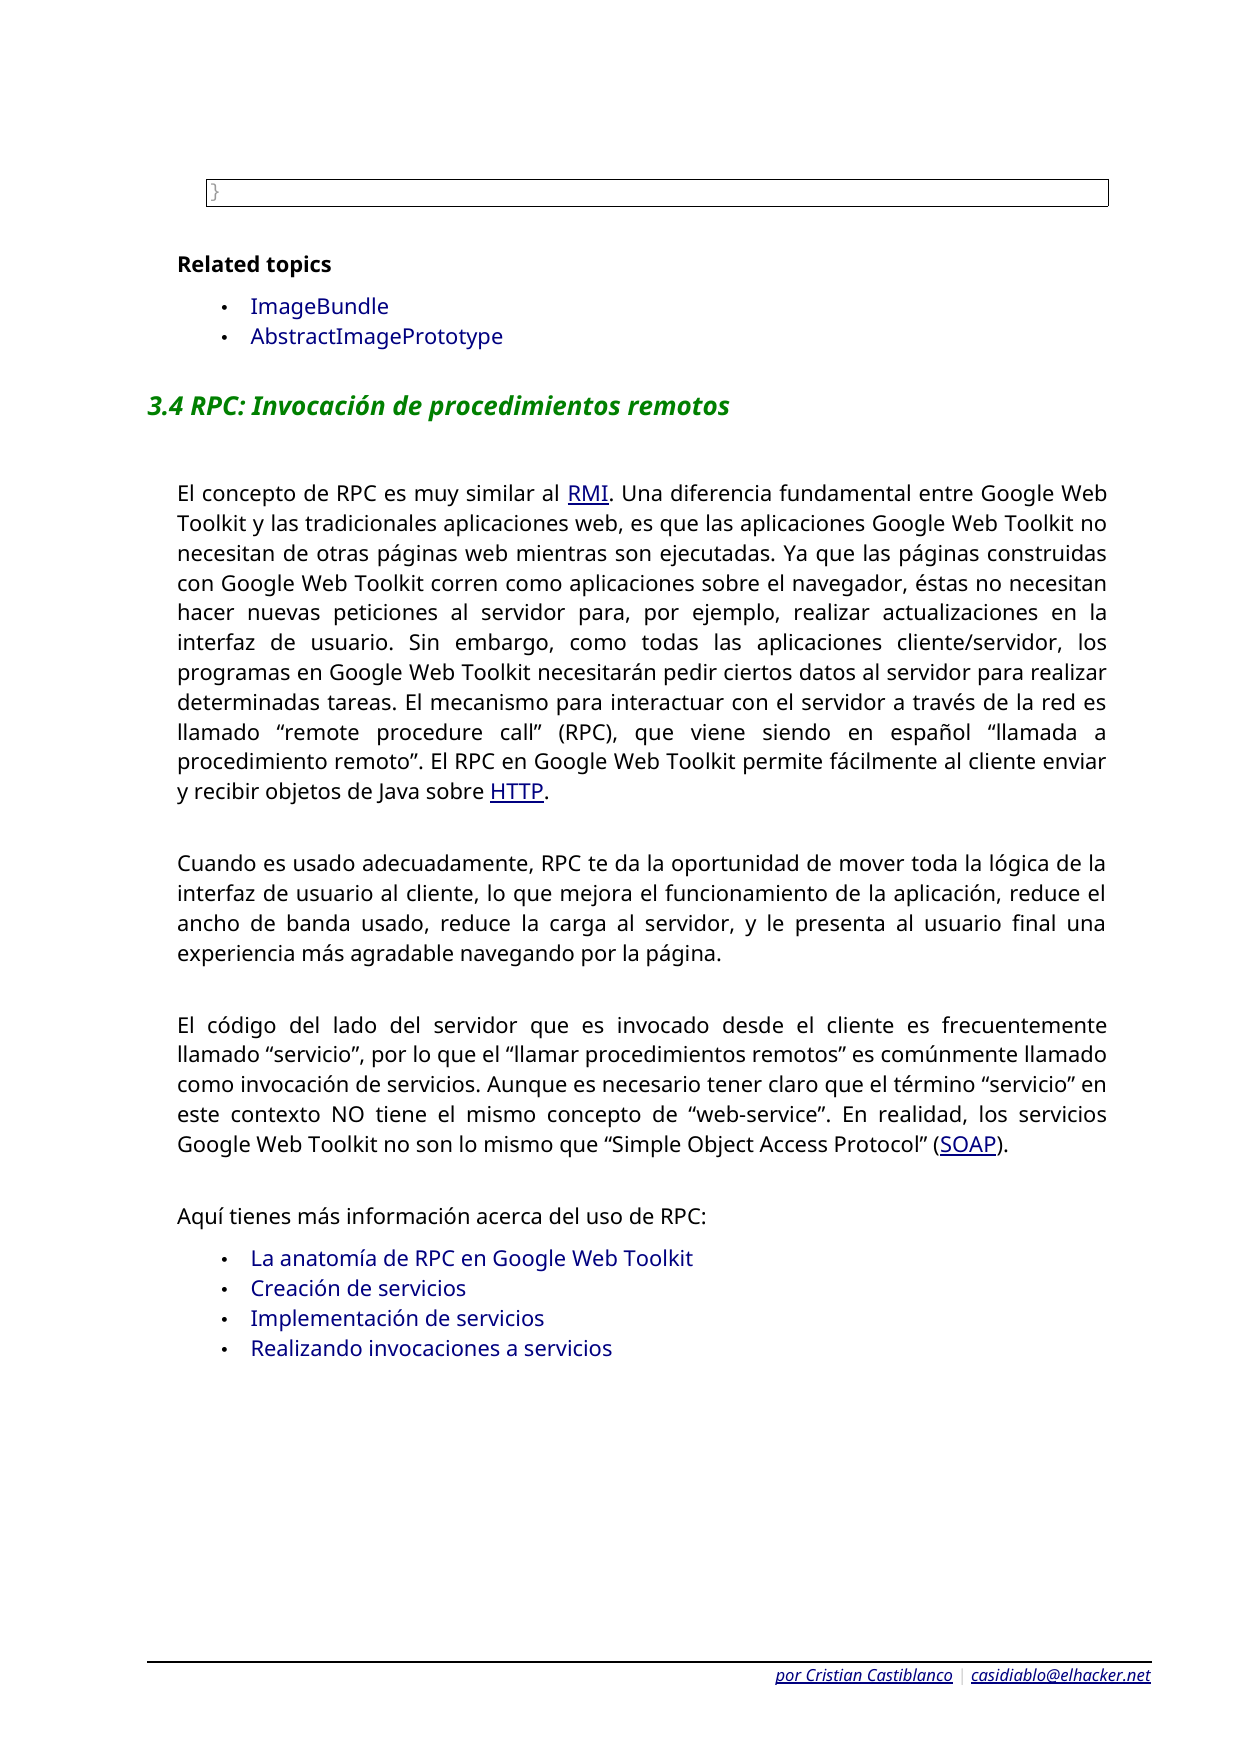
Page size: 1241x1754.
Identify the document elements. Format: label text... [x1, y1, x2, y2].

subtitle 3.4 RPC: Invocación de procedimientos remotos [147, 388, 1108, 423]
list Implementación de servicios [221, 1303, 1108, 1333]
list La anatomía de RPC en Google Web Toolkit [221, 1243, 1108, 1273]
text Cuando es usado adecuadamente, RPC te da la oportunidad de mover toda la lógica de la interfaz de usuario al cliente, lo que mejora el funcionamiento de la aplicación, reduce el ancho de banda usado, reduce la carga al servidor, y le presenta al usuario final una experiencia más agradable navegando por la página. [177, 818, 1108, 967]
list Creación de servicios [221, 1273, 1108, 1303]
text Aquí tienes más información acerca del uso de RPC: [177, 1171, 1108, 1231]
text El concepto de RPC es muy similar al RMI. Una diferencia fundamental entre Google Web Toolkit y las tradicionales aplicaciones web, es que las aplicaciones Google Web Toolkit no necesitan de otras páginas web mientras son ejecutadas. Ya que las páginas construidas con Google Web Toolkit corren como aplicaciones sobre el navegador, éstas no necesitan hacer nuevas peticiones al servidor para, por ejemplo, realizar actualizaciones en la interfaz de usuario. Sin embargo, como todas las aplicaciones cliente/servidor, los programas en Google Web Toolkit necesitarán pedir ciertos datos al servidor para realizar determinadas tareas. El mecanismo para interactuar con el servidor a través de la red es llamado “remote procedure call” (RPC), que viene siendo en español “llamada a procedimiento remoto”. El RPC en Google Web Toolkit permite fácilmente al cliente enviar y recibir objetos de Java sobre HTTP. [177, 478, 1108, 806]
list ImageBundle [221, 291, 1108, 321]
text } [207, 180, 1108, 206]
text El código del lado del servidor que es invocado desde el cliente es frecuentemente llamado “servicio”, por lo que el “llamar procedimientos remotos” es comúnmente llamado como invocación de servicios. Aunque es necesario tener claro que el término “servicio” en este contexto NO tiene el mismo concepto de “web-service”. En realidad, los servicios Google Web Toolkit no son lo mismo que “Simple Object Access Protocol” (SOAP). [177, 980, 1108, 1159]
list AbstractImagePrototype [221, 321, 1108, 350]
list Realizando invocaciones a servicios [221, 1333, 1108, 1362]
text Related topics [177, 219, 1108, 278]
